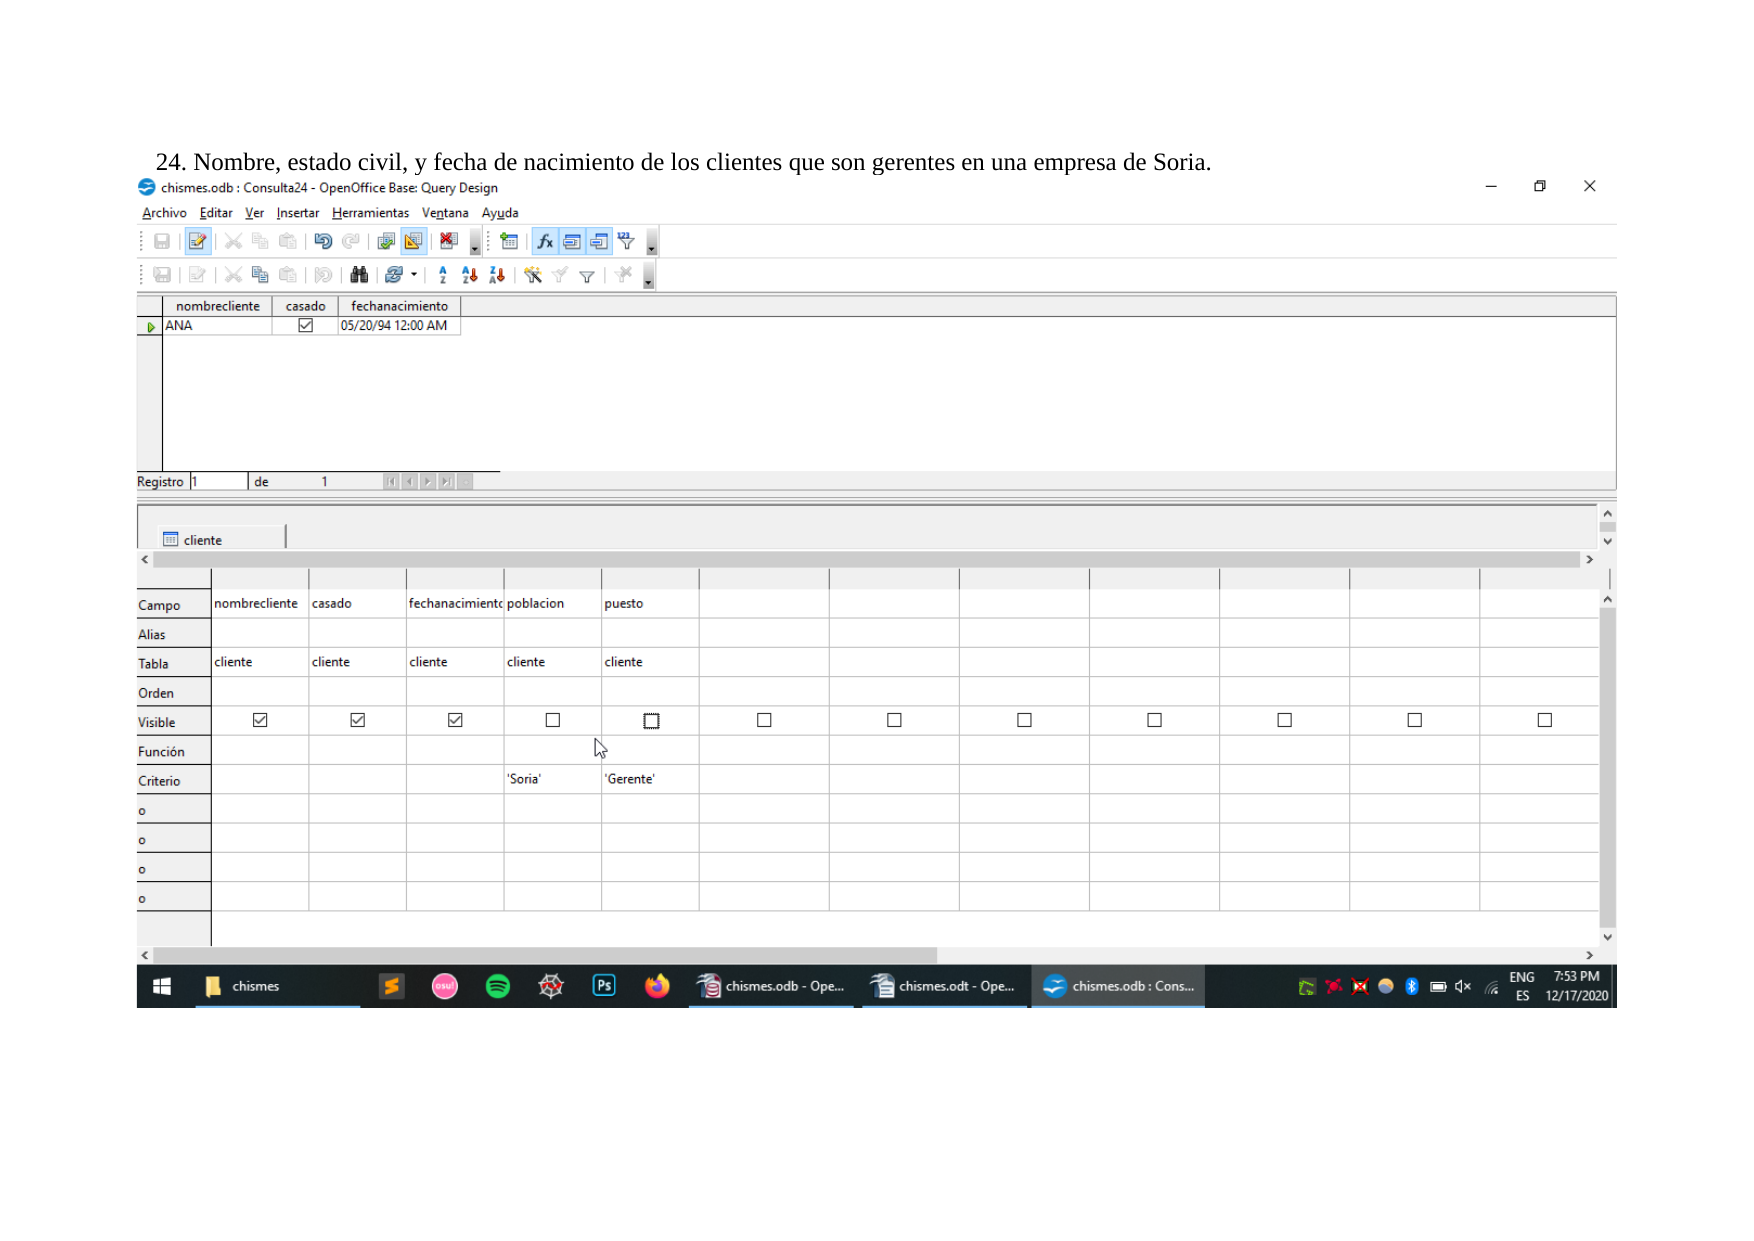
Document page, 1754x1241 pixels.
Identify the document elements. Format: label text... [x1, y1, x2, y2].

list Nombre, estado civil, y fecha de nacimiento de los clientes que son gerentes en una empresa de Soria. [156, 147, 1636, 176]
picture [136, 175, 1617, 1008]
